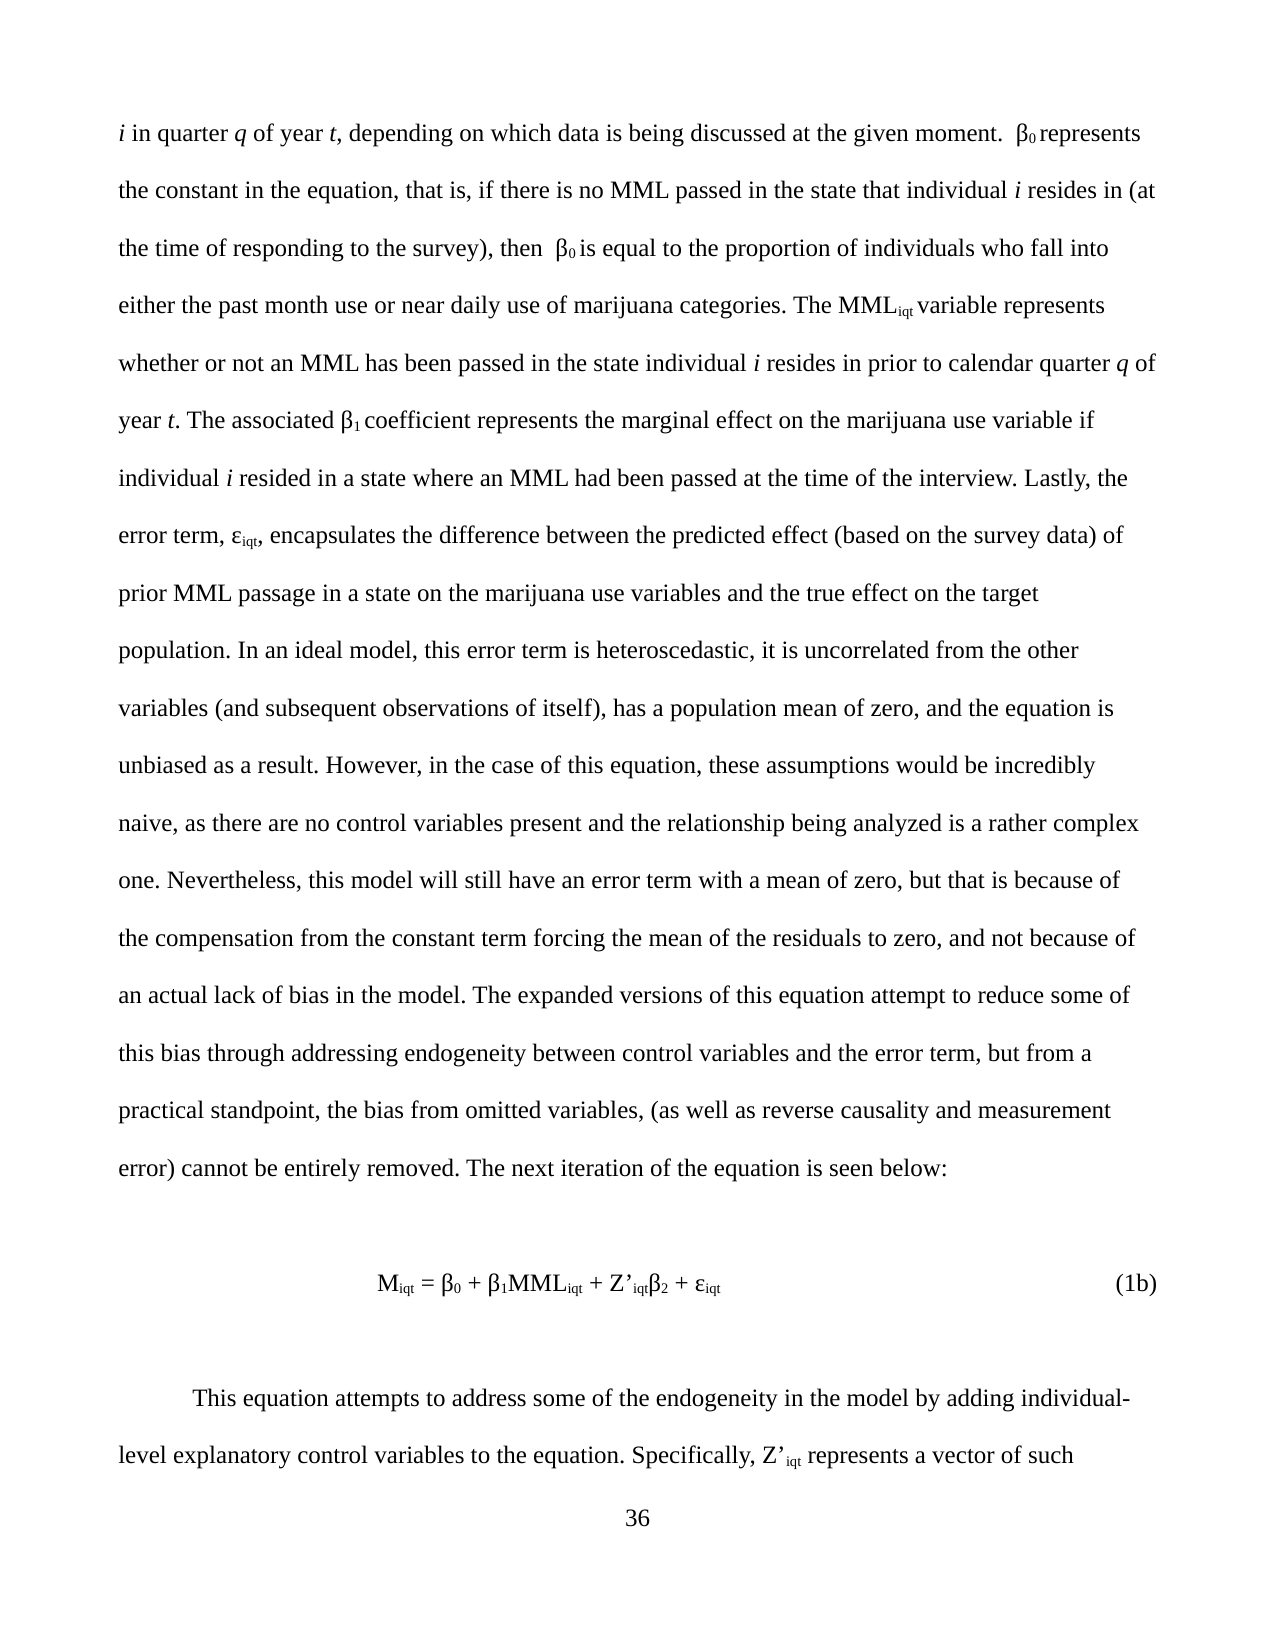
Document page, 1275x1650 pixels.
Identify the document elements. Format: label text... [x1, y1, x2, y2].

text Miqt = β0 + β1MMLiqt + Z’iqtβ2 + εiqt (1b) [118, 1268, 1157, 1297]
text i in quarter q of year t, depending on which data is being discussed at the given moment. β0 represents the constant in the equation, that is, if there is no MML passed in the state that individual i resides in (at the time of responding to the survey), then β0 is equal to the proportion of individuals who fall into either the past month use or near daily use of marijuana categories. The MMLiqt variable represents whether or not an MML has been passed in the state individual i resides in prior to calendar quarter q of year t. The associated β1 coefficient represents the marginal effect on the marijuana use variable if individual i resided in a state where an MML had been passed at the time of the interview. Lastly, the error term, εiqt, encapsulates the difference between the predicted effect (based on the survey data) of prior MML passage in a state on the marijuana use variables and the true effect on the target population. In an ideal model, this error term is heteroscedastic, it is uncorrelated from the other variables (and subsequent observations of itself), has a population mean of zero, and the equation is unbiased as a result. However, in the case of this equation, these assumptions would be incredibly naive, as there are no control variables present and the relationship being analyzed is a rather complex one. Nevertheless, this model will still have an error term with a mean of zero, but that is because of the compensation from the constant term forcing the mean of the residuals to zero, and not because of an actual lack of bias in the model. The expanded versions of this equation attempt to reduce some of this bias through addressing endogeneity between control variables and the error term, but from a practical standpoint, the bias from omitted variables, (as well as reverse causality and measurement error) cannot be entirely removed. The next iteration of the equation is seen below: [118, 118, 1157, 1182]
text This equation attempts to address some of the endogeneity in the model by adding individual-level explanatory control variables to the equation. Specifically, Z’iqt represents a vector of such [118, 1383, 1157, 1469]
